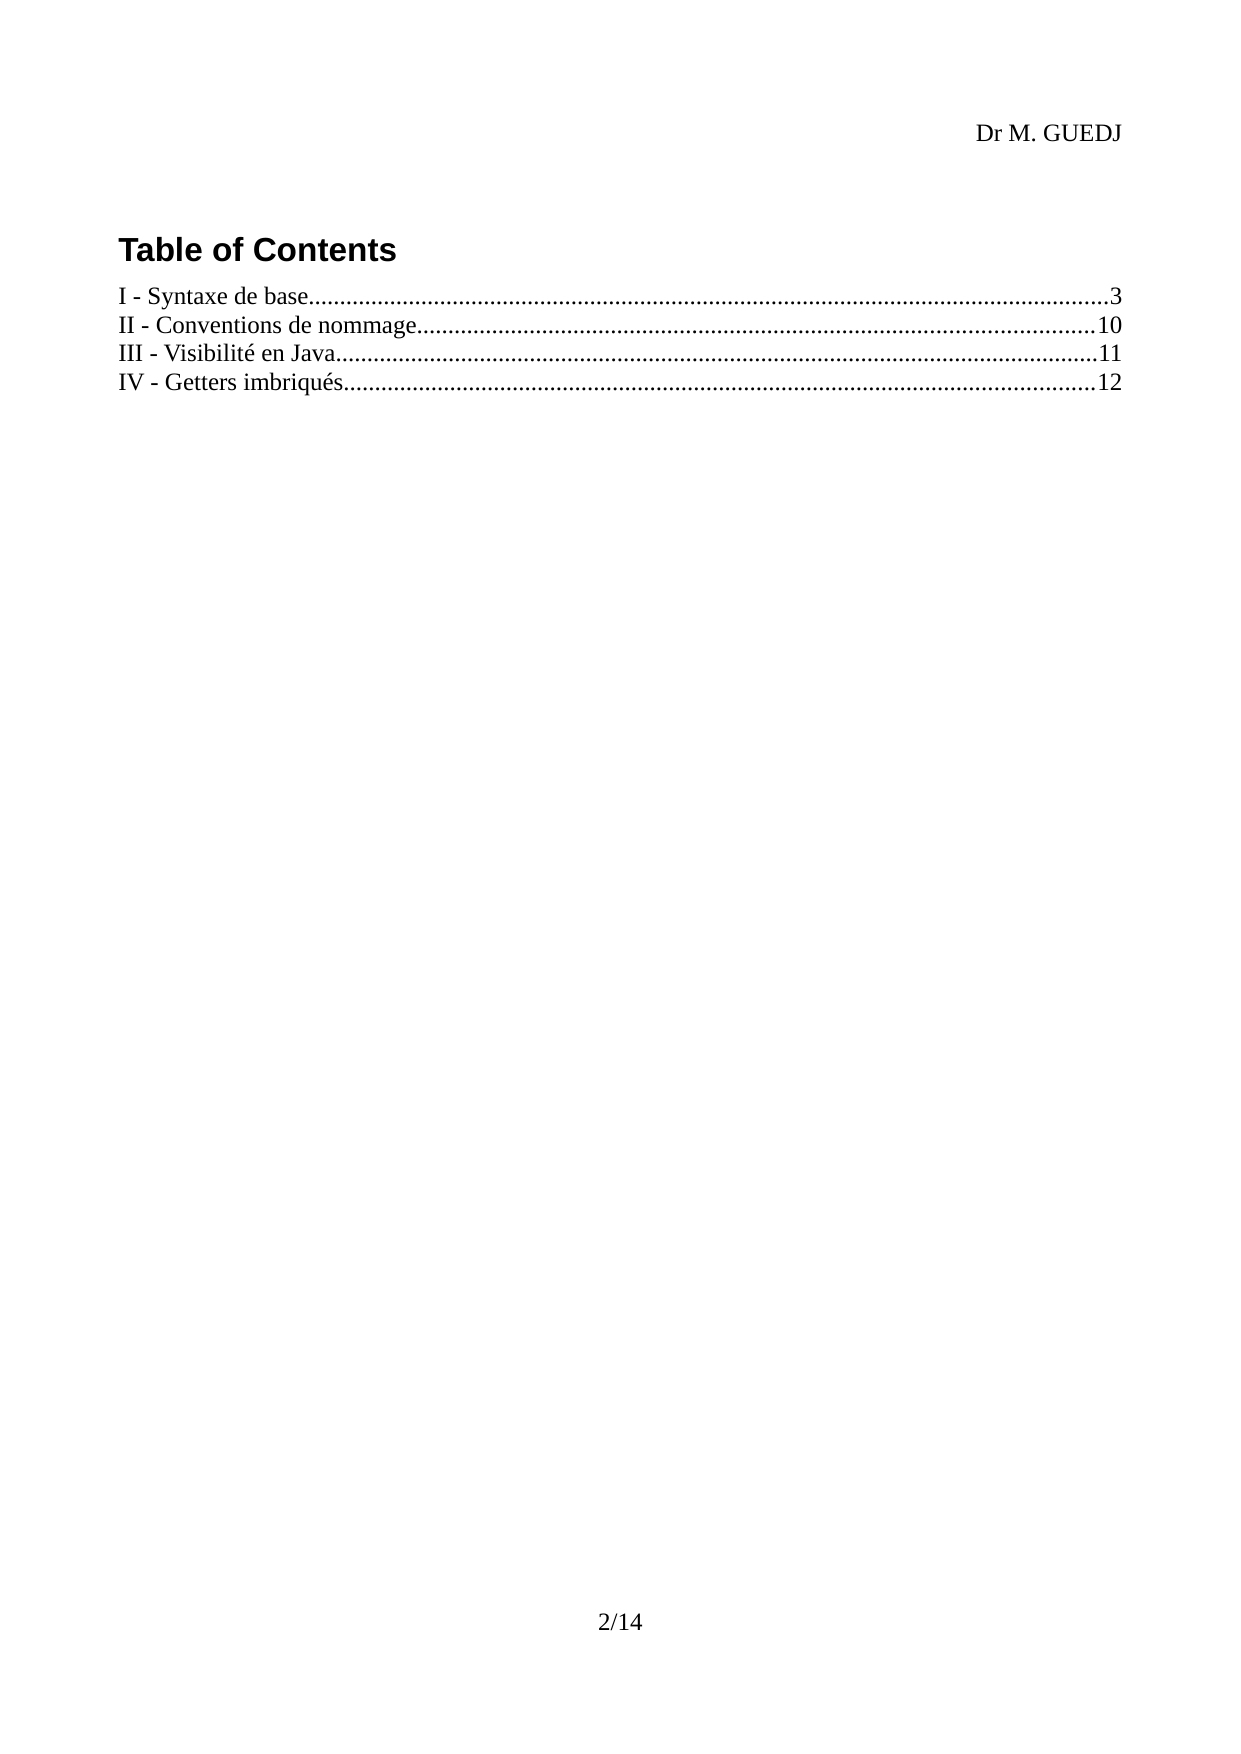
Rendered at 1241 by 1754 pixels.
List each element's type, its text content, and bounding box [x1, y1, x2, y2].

text IV - Getters imbriqués 12 [118, 367, 1122, 396]
subtitle Table of Contents [118, 230, 1122, 268]
text II - Conventions de nommage 10 [118, 310, 1122, 338]
text III - Visibilité en Java 11 [118, 338, 1122, 367]
text I - Syntaxe de base 3 [118, 281, 1122, 310]
